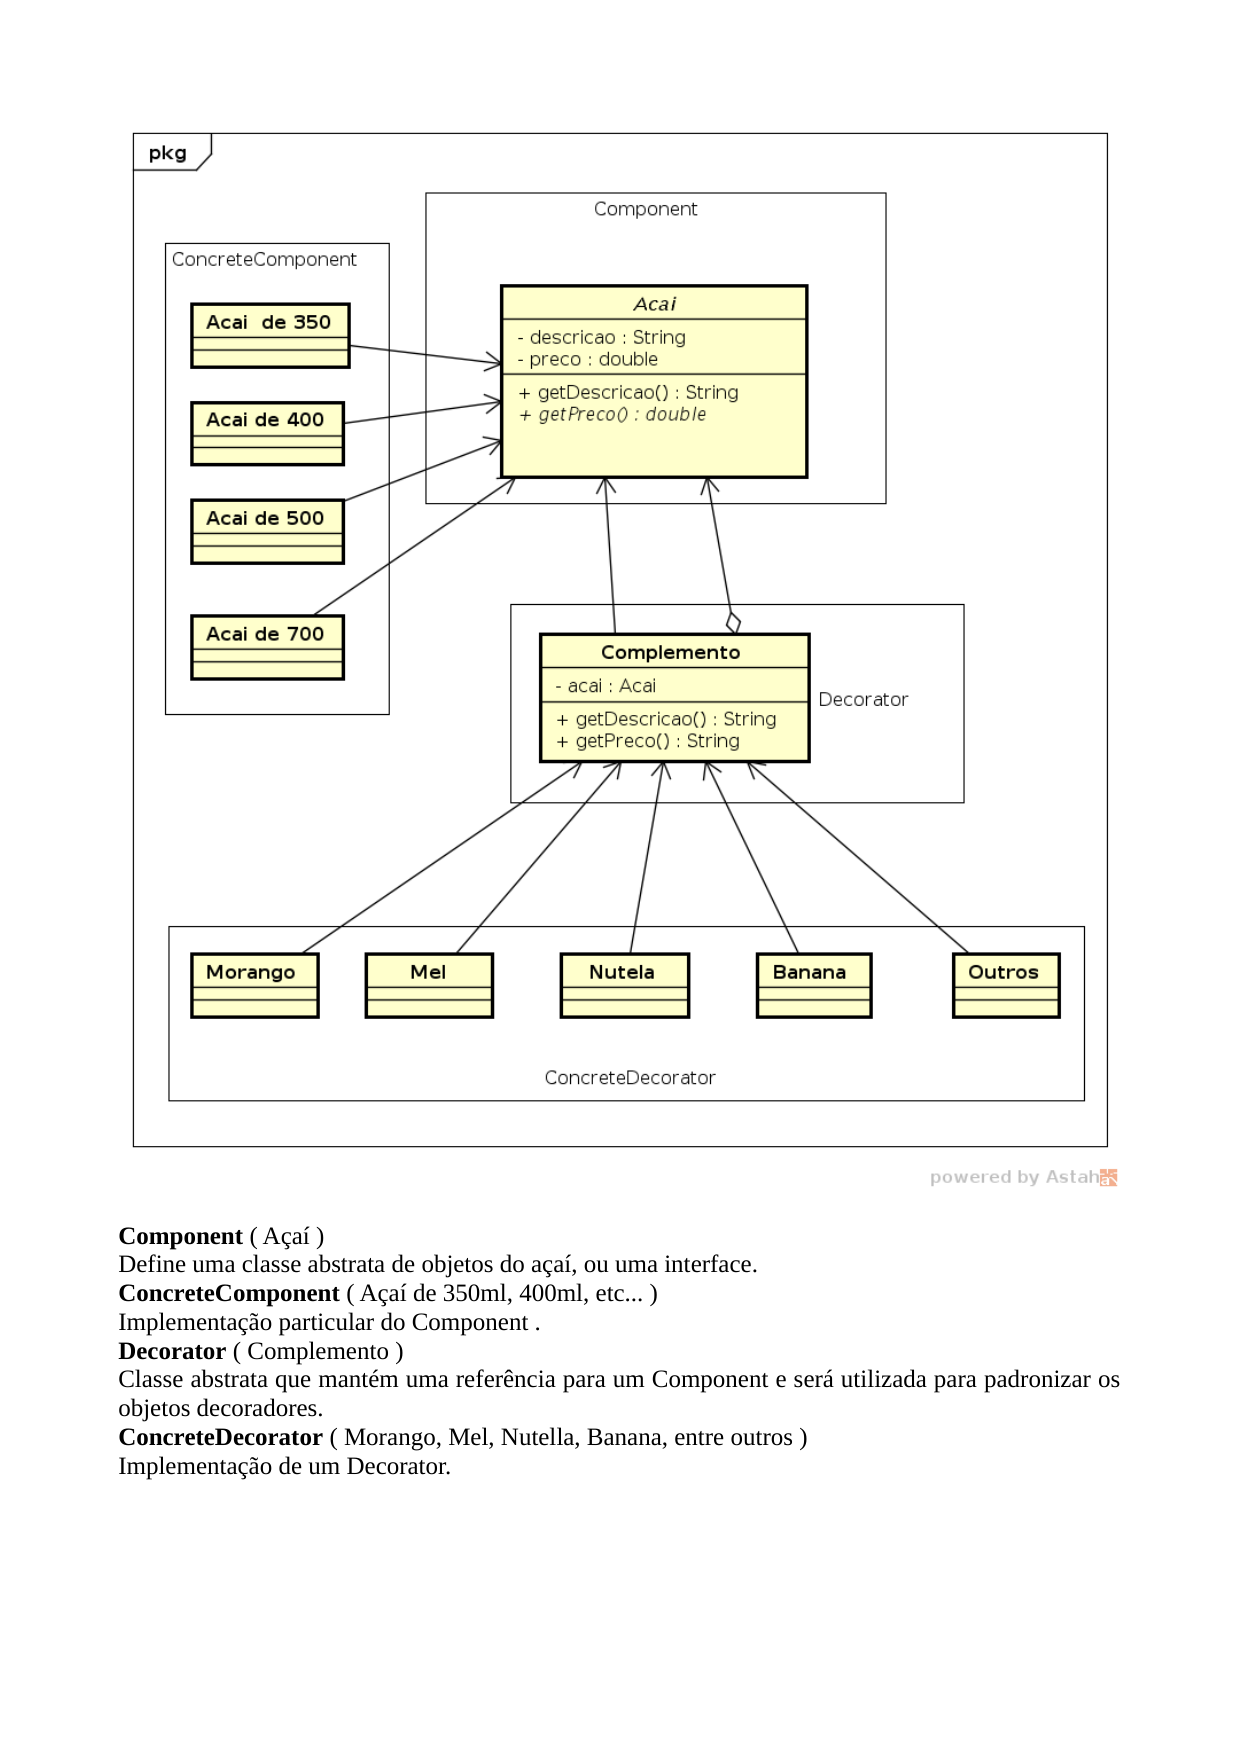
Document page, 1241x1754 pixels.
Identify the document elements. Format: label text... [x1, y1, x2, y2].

text Decorator ( Complemento ) [118, 1336, 1122, 1364]
text ConcreteDecorator ( Morango, Mel, Nutella, Banana, entre outros ) [118, 1422, 1122, 1451]
text Implementação particular do Component . [118, 1307, 1122, 1336]
text ConcreteComponent ( Açaí de 350ml, 400ml, etc... ) [118, 1278, 1122, 1307]
text Classe abstrata que mantém uma referência para um Component e será utilizada para padronizar os objetos decoradores. [118, 1364, 1122, 1422]
text Implementação de um Decorator. [118, 1451, 1122, 1479]
text Define uma classe abstrata de objetos do açaí, ou uma interface. [118, 1249, 1122, 1278]
text Component ( Açaí ) [118, 1221, 1122, 1249]
picture [118, 118, 1123, 1192]
